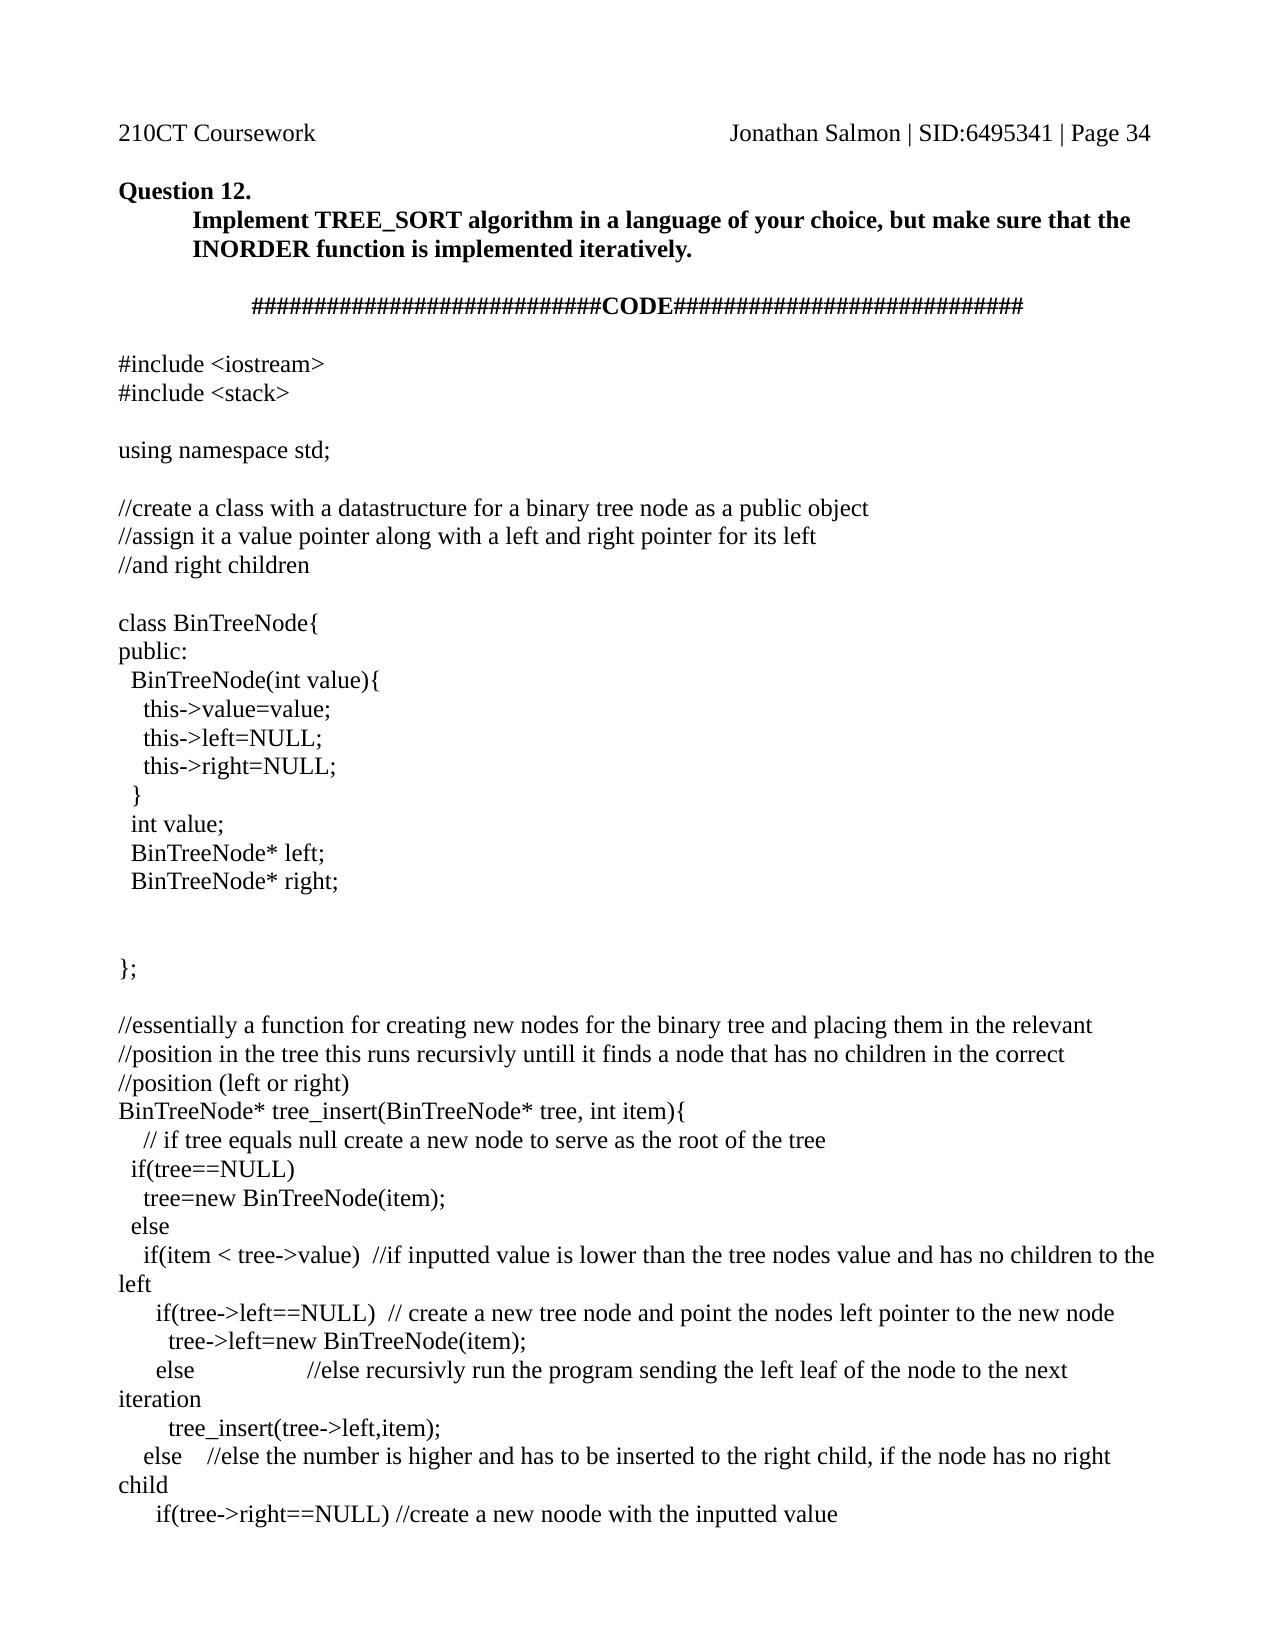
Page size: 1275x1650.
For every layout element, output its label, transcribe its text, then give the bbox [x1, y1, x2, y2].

text #include <stack> [118, 378, 1157, 406]
text //assign it a value pointer along with a left and right pointer for its left [118, 521, 1157, 550]
text else //else the number is higher and has to be inserted to the right child, if the node has no right child [118, 1441, 1157, 1499]
text using namespace std; [118, 435, 1157, 464]
text else [118, 1211, 1157, 1240]
text tree_insert(tree->left,item); [118, 1413, 1157, 1441]
text Question 12. [118, 176, 1157, 205]
text INORDER function is implemented iteratively. [118, 234, 1157, 263]
text if(tree->right==NULL) //create a new noode with the inputted value [118, 1499, 1157, 1528]
text //essentially a function for creating new nodes for the binary tree and placing them in the relevant [118, 1010, 1157, 1039]
text if(tree->left==NULL) // create a new tree node and point the nodes left pointer to the new node [118, 1298, 1157, 1326]
text } [118, 780, 1157, 809]
text BinTreeNode* tree_insert(BinTreeNode* tree, int item){ [118, 1096, 1157, 1125]
text if(item < tree->value) //if inputted value is lower than the tree nodes value and has no children to the left [118, 1240, 1157, 1298]
text }; [118, 953, 1157, 981]
text tree=new BinTreeNode(item); [118, 1183, 1157, 1211]
text this->value=value; [118, 694, 1157, 723]
text public: [118, 636, 1157, 665]
text //create a class with a datastructure for a binary tree node as a public object [118, 493, 1157, 521]
text BinTreeNode* right; [118, 866, 1157, 895]
text int value; [118, 809, 1157, 838]
text //position in the tree this runs recursivly untill it finds a node that has no children in the correct [118, 1039, 1157, 1068]
text class BinTreeNode{ [118, 608, 1157, 636]
text Implement TREE_SORT algorithm in a language of your choice, but make sure that the [118, 205, 1157, 234]
text //position (left or right) [118, 1068, 1157, 1096]
text tree->left=new BinTreeNode(item); [118, 1326, 1157, 1355]
text #include <iostream> [118, 349, 1157, 378]
text this->right=NULL; [118, 751, 1157, 780]
text //and right children [118, 550, 1157, 579]
text BinTreeNode(int value){ [118, 665, 1157, 694]
text // if tree equals null create a new node to serve as the root of the tree [118, 1125, 1157, 1154]
text ############################CODE############################ [118, 291, 1157, 320]
text BinTreeNode* left; [118, 838, 1157, 866]
text else //else recursivly run the program sending the left leaf of the node to the next iteration [118, 1355, 1157, 1413]
text this->left=NULL; [118, 723, 1157, 751]
text if(tree==NULL) [118, 1154, 1157, 1183]
